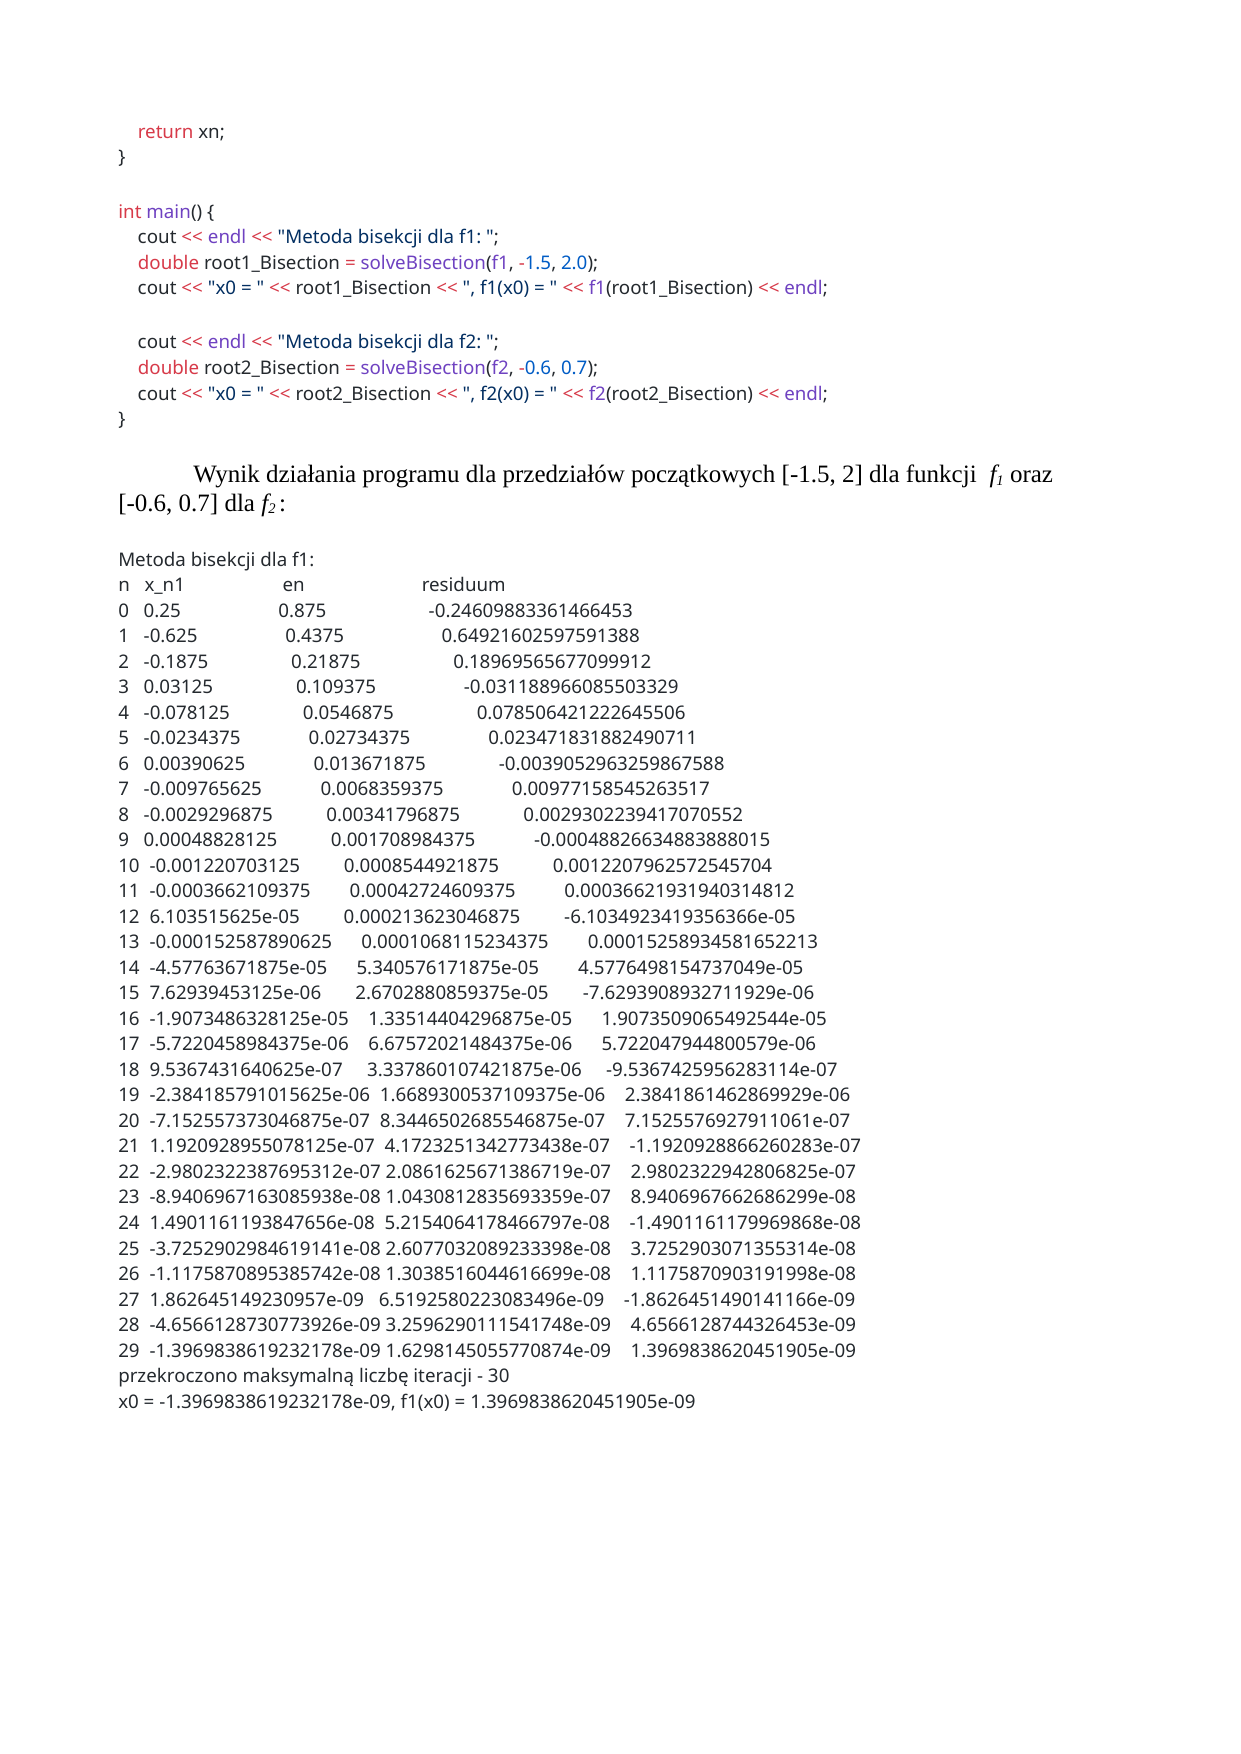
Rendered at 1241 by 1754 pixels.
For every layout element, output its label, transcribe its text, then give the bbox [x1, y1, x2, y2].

text return xn; } [118, 118, 1122, 169]
text [-0.6, 0.7] dla f2 : Metoda bisekcji dla f1: n x_n1 en residuum 0 0.25 0.875 -0.24609883361466453 1 -0.625 0.4375 0.64921602597591388 2 -0.1875 0.21875 0.18969565677099912 3 0.03125 0.109375 -0.031188966085503329 4 -0.078125 0.0546875 0.078506421222645506 5 -0.0234375 0.02734375 0.023471831882490711 6 0.00390625 0.013671875 -0.0039052963259867588 7 -0.009765625 0.0068359375 0.00977158545263517 8 -0.0029296875 0.00341796875 0.0029302239417070552 9 0.00048828125 0.001708984375 -0.00048826634883888015 10 -0.001220703125 0.0008544921875 0.0012207962572545704 11 -0.0003662109375 0.00042724609375 0.00036621931940314812 12 6.103515625e-05 0.000213623046875 -6.1034923419356366e-05 13 -0.000152587890625 0.0001068115234375 0.00015258934581652213 14 -4.57763671875e-05 5.340576171875e-05 4.5776498154737049e-05 15 7.62939453125e-06 2.6702880859375e-05 -7.6293908932711929e-06 16 -1.9073486328125e-05 1.33514404296875e-05 1.9073509065492544e-05 17 -5.7220458984375e-06 6.67572021484375e-06 5.722047944800579e-06 18 9.5367431640625e-07 3.337860107421875e-06 -9.5367425956283114e-07 19 -2.384185791015625e-06 1.6689300537109375e-06 2.3841861462869929e-06 20 -7.152557373046875e-07 8.3446502685546875e-07 7.1525576927911061e-07 21 1.1920928955078125e-07 4.1723251342773438e-07 -1.1920928866260283e-07 22 -2.9802322387695312e-07 2.0861625671386719e-07 2.9802322942806825e-07 23 -8.9406967163085938e-08 1.0430812835693359e-07 8.9406967662686299e-08 24 1.4901161193847656e-08 5.2154064178466797e-08 -1.4901161179969868e-08 25 -3.7252902984619141e-08 2.6077032089233398e-08 3.7252903071355314e-08 26 -1.1175870895385742e-08 1.3038516044616699e-08 1.1175870903191998e-08 27 1.862645149230957e-09 6.5192580223083496e-09 -1.8626451490141166e-09 28 -4.6566128730773926e-09 3.2596290111541748e-09 4.6566128744326453e-09 29 -1.3969838619232178e-09 1.6298145055770874e-09 1.3969838620451905e-09 przekroczono maksymalną liczbę iteracji - 30 x0 = -1.3969838619232178e-09, f1(x0) = 1.3969838620451905e-09 [118, 488, 1122, 1471]
text Wynik działania programu dla przedziałów początkowych [-1.5, 2] dla funkcji f1 oraz [118, 459, 1122, 488]
text int main() { cout << endl << "Metoda bisekcji dla f1: "; double root1_Bisection = solveBisection(f1, -1.5, 2.0); cout << "x0 = " << root1_Bisection << ", f1(x0) = " << f1(root1_Bisection) << endl; cout << endl << "Metoda bisekcji dla f2: "; double root2_Bisection = solveBisection(f2, -0.6, 0.7); cout << "x0 = " << root2_Bisection << ", f2(x0) = " << f2(root2_Bisection) << endl; } [118, 198, 1122, 431]
